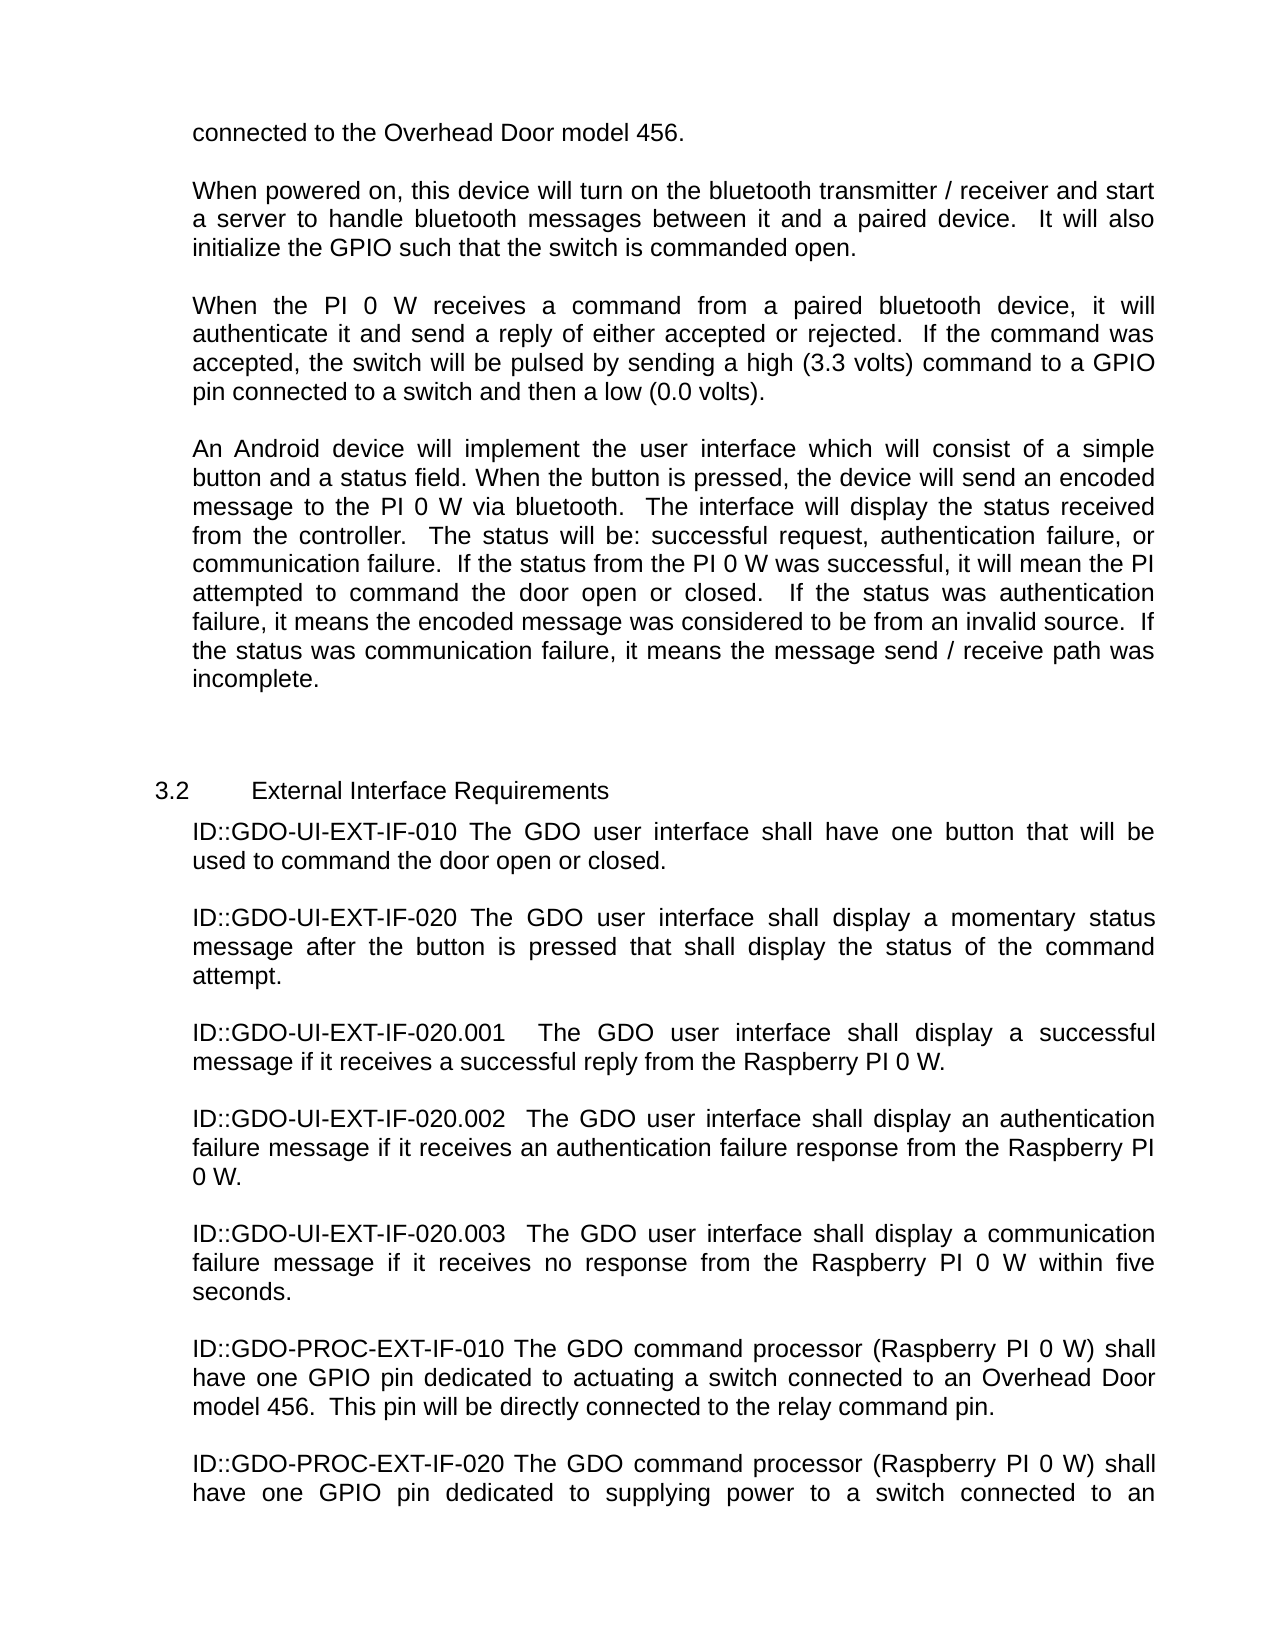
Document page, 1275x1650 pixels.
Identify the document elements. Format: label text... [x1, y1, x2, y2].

text ID::GDO-UI-EXT-IF-020.002 The GDO user interface shall display an authentication failure message if it receives an authentication failure response from the Raspberry PI 0 W. [192, 1104, 1157, 1191]
text ID::GDO-UI-EXT-IF-020.003 The GDO user interface shall display a communication failure message if it receives no response from the Raspberry PI 0 W within five seconds. [192, 1219, 1157, 1306]
text ID::GDO-PROC-EXT-IF-010 The GDO command processor (Raspberry PI 0 W) shall have one GPIO pin dedicated to actuating a switch connected to an Overhead Door model 456. This pin will be directly connected to the relay command pin. [192, 1334, 1157, 1421]
text ID::GDO-UI-EXT-IF-020.001 The GDO user interface shall display a successful message if it receives a successful reply from the Raspberry PI 0 W. [192, 1018, 1157, 1076]
text ID::GDO-PROC-EXT-IF-020 The GDO command processor (Raspberry PI 0 W) shall have one GPIO pin dedicated to supplying power to a switch connected to an [192, 1449, 1157, 1507]
text When the PI 0 W receives a command from a paired bluetooth device, it will authenticate it and send a reply of either accepted or rejected. If the command was accepted, the switch will be pulsed by sending a high (3.3 volts) command to a GPIO pin connected to a switch and then a low (0.0 volts). [192, 291, 1157, 406]
text An Android device will implement the user interface which will consist of a simple button and a status field. When the button is pressed, the device will send an encoded message to the PI 0 W via bluetooth. The interface will display the status received from the controller. The status will be: successful request, authentication failure, or communication failure. If the status from the PI 0 W was successful, it will mean the PI attempted to command the door open or closed. If the status was authentication failure, it means the encoded message was considered to be from an invalid source. If the status was communication failure, it means the message send / receive path was incomplete. [192, 434, 1157, 693]
text ID::GDO-UI-EXT-IF-020 The GDO user interface shall display a momentary status message after the button is pressed that shall display the status of the command attempt. [192, 903, 1157, 989]
text connected to the Overhead Door model 456. [192, 118, 1157, 147]
text When powered on, this device will turn on the bluetooth transmitter / receiver and start a server to handle bluetooth messages between it and a paired device. It will also initialize the GPIO such that the switch is commanded open. [192, 176, 1157, 262]
text ID::GDO-UI-EXT-IF-010 The GDO user interface shall have one button that will be used to command the door open or closed. [192, 817, 1157, 874]
subtitle External Interface Requirements [148, 776, 1157, 804]
